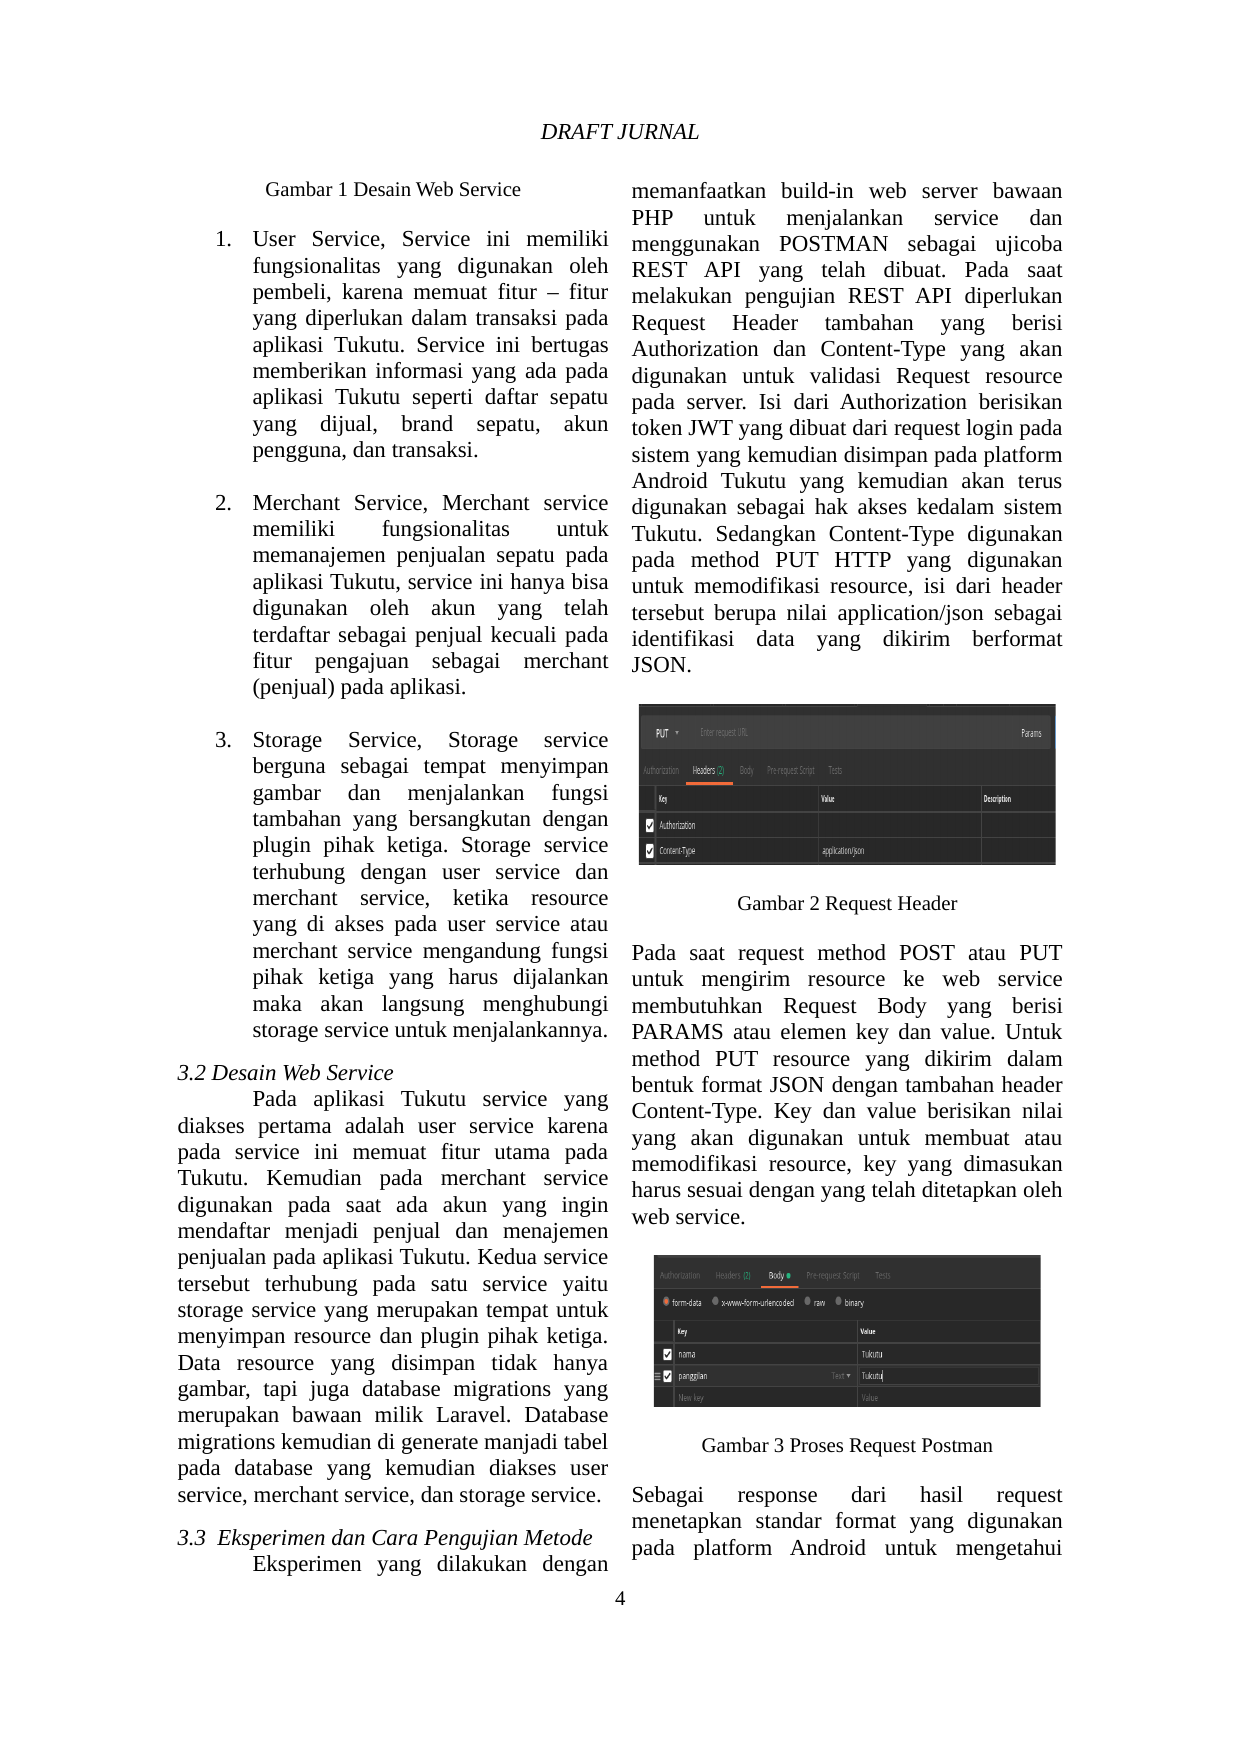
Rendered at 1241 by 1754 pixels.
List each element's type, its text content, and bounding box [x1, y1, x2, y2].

text Gambar 1 Desain Web Service [177, 177, 609, 201]
text Pada aplikasi Tukutu service yang diakses pertama adalah user service karena pada service ini memuat fitur utama pada Tukutu. Kemudian pada merchant service digunakan pada saat ada akun yang ingin mendaftar menjadi penjual dan menajemen penjualan pada aplikasi Tukutu. Kedua service tersebut terhubung pada satu service yaitu storage service yang merupakan tempat untuk menyimpan resource dan plugin pihak ketiga. Data resource yang disimpan tidak hanya gambar, tapi juga database migrations yang merupakan bawaan milik Laravel. Database migrations kemudian di generate manjadi tabel pada database yang kemudian diakses user service, merchant service, dan storage service. [177, 1085, 609, 1507]
list Merchant Service, Merchant service memiliki fungsionalitas untuk memanajemen penjualan sepatu pada aplikasi Tukutu, service ini hanya bisa digunakan oleh akun yang telah terdaftar sebagai penjual kecuali pada fitur pengajuan sebagai merchant (penjual) pada aplikasi. [215, 489, 609, 700]
text Gambar 2 Request Header [631, 891, 1063, 915]
text Sebagai response dari hasil request menetapkan standar format yang digunakan pada platform Android untuk mengetahui [631, 1481, 1063, 1560]
text 3.3 Eksperimen dan Cara Pengujian Metode [177, 1524, 609, 1550]
text Pada saat request method POST atau PUT untuk mengirim resource ke web service membutuhkan Request Body yang berisi PARAMS atau elemen key dan value. Untuk method PUT resource yang dikirim dalam bentuk format JSON dengan tambahan header Content-Type. Key dan value berisikan nilai yang akan digunakan untuk membuat atau memodifikasi resource, key yang dimasukan harus sesuai dengan yang telah ditetapkan oleh web service. [631, 939, 1063, 1229]
text memanfaatkan build-in web server bawaan PHP untuk menjalankan service dan menggunakan POSTMAN sebagai ujicoba REST API yang telah dibuat. Pada saat melakukan pengujian REST API diperlukan Request Header tambahan yang berisi Authorization dan Content-Type yang akan digunakan untuk validasi Request resource pada server. Isi dari Authorization berisikan token JWT yang dibuat dari request login pada sistem yang kemudian disimpan pada platform Android Tukutu yang kemudian akan terus digunakan sebagai hak akses kedalam sistem Tukutu. Sedangkan Content-Type digunakan pada method PUT HTTP yang digunakan untuk memodifikasi resource, isi dari header tersebut berupa nilai application/json sebagai identifikasi data yang dikirim berformat JSON. [631, 177, 1063, 678]
text Eksperimen yang dilakukan dengan [177, 1550, 609, 1576]
text 3.2 Desain Web Service [177, 1059, 609, 1085]
list User Service, Service ini memiliki fungsionalitas yang digunakan oleh pembeli, karena memuat fitur – fitur yang diperlukan dalam transaksi pada aplikasi Tukutu. Service ini bertugas memberikan informasi yang ada pada aplikasi Tukutu seperti daftar sepatu yang dijual, brand sepatu, akun pengguna, dan transaksi. [215, 225, 609, 462]
picture [638, 704, 1056, 865]
list Storage Service, Storage service berguna sebagai tempat menyimpan gambar dan menjalankan fungsi tambahan yang bersangkutan dengan plugin pihak ketiga. Storage service terhubung dengan user service dan merchant service, ketika resource yang di akses pada user service atau merchant service mengandung fungsi pihak ketiga yang harus dijalankan maka akan langsung menghubungi storage service untuk menjalankannya. [215, 726, 609, 1042]
text Gambar 3 Proses Request Postman [631, 1433, 1063, 1457]
picture [653, 1255, 1041, 1407]
